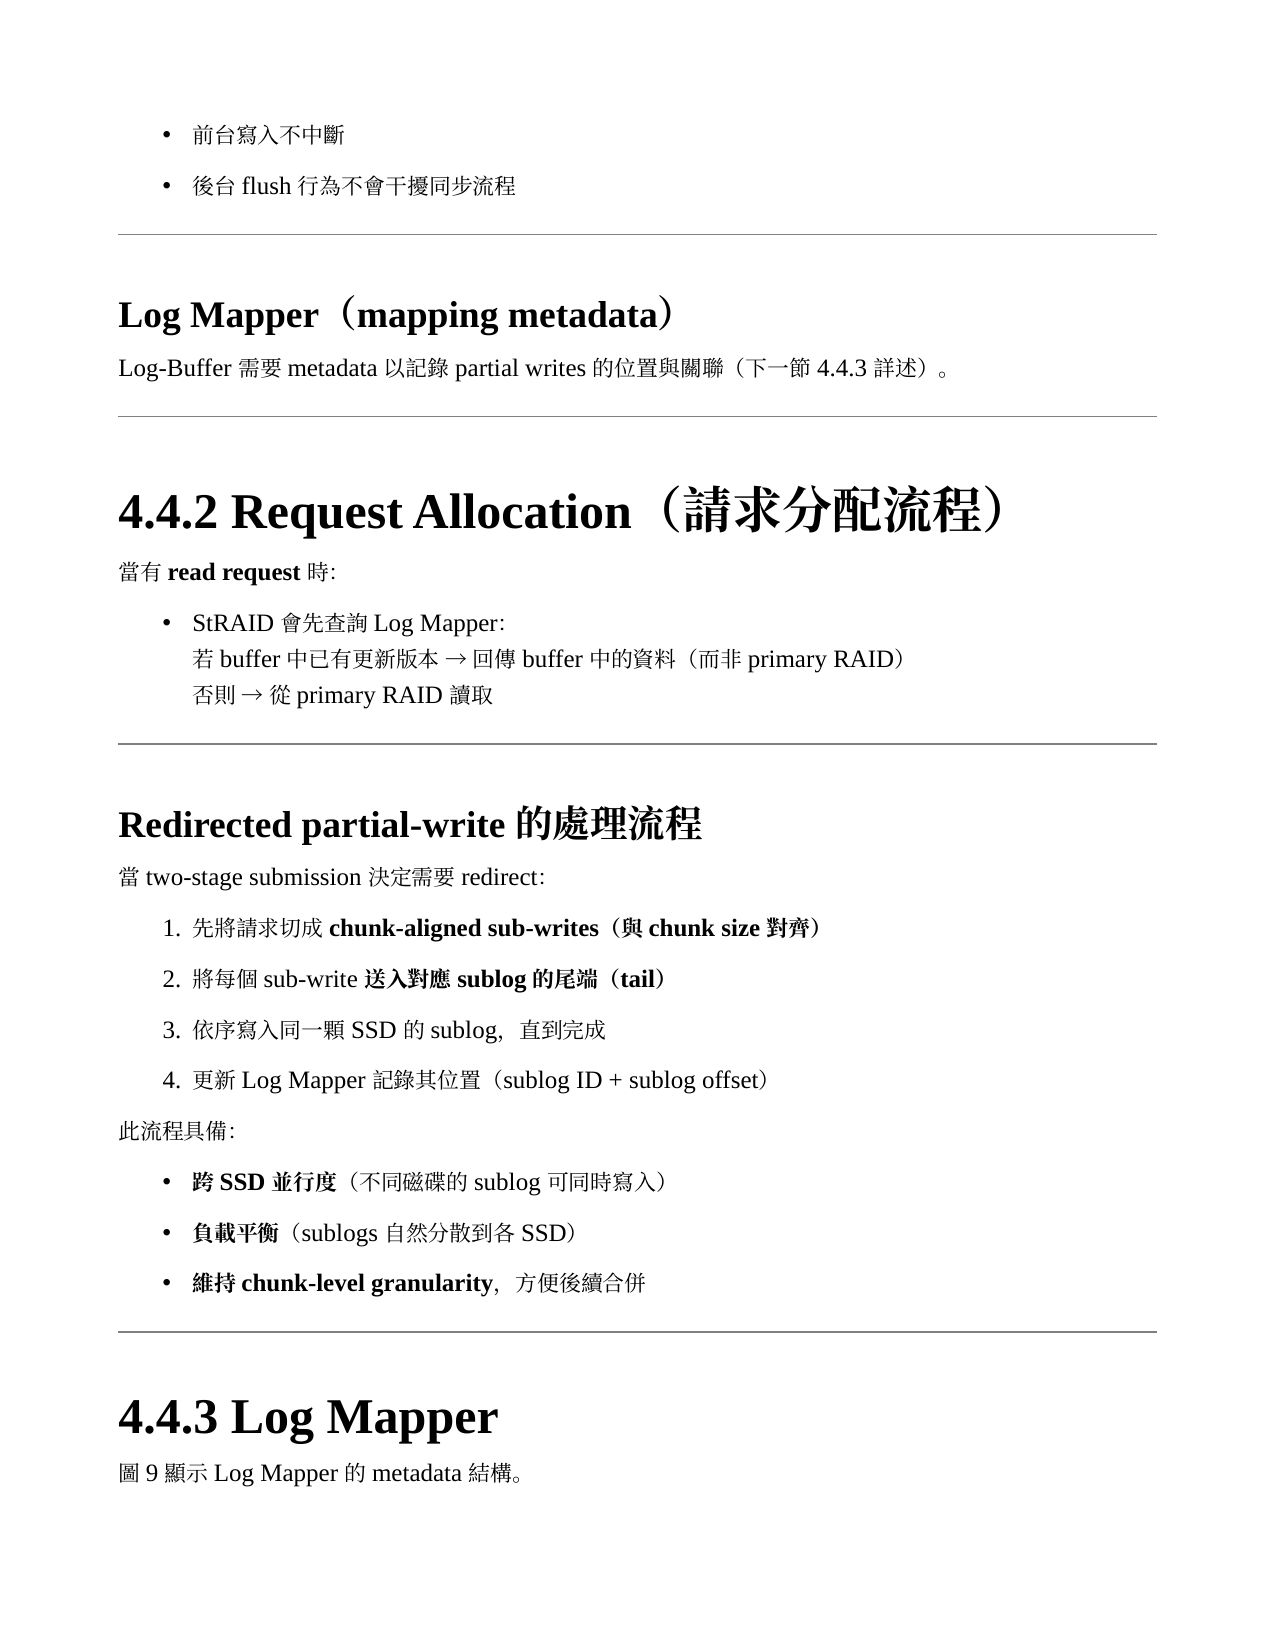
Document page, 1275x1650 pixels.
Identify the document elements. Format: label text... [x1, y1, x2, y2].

subtitle 4.4.2 Request Allocation（請求分配流程） [118, 471, 1157, 543]
text 圖 9 顯示 Log Mapper 的 metadata 結構。 [118, 1456, 1157, 1488]
subtitle Redirected partial-write 的處理流程 [118, 794, 1157, 848]
text Log-Buffer 需要 metadata 以記錄 partial writes 的位置與關聯（下一節 4.4.3 詳述）。 [118, 351, 1157, 382]
subtitle 4.4.3 Log Mapper [118, 1386, 1157, 1444]
list 後台 flush 行為不會干擾同步流程 [162, 169, 1157, 200]
list 負載平衡（sublogs 自然分散到各 SSD） [162, 1216, 1157, 1247]
list 依序寫入同一顆 SSD 的 sublog，直到完成 [162, 1013, 1157, 1044]
text 此流程具備： [118, 1114, 1157, 1146]
list 前台寫入不中斷 [162, 118, 1157, 149]
subtitle Log Mapper（mapping metadata） [118, 285, 1157, 338]
list 更新 Log Mapper 記錄其位置（sublog ID + sublog offset） [162, 1063, 1157, 1095]
text 當有 read request 時： [118, 555, 1157, 587]
list 跨 SSD 並行度（不同磁碟的 sublog 可同時寫入） [162, 1165, 1157, 1196]
list 先將請求切成 chunk-aligned sub-writes（與 chunk size 對齊） [162, 911, 1157, 943]
text 當 two-stage submission 決定需要 redirect： [118, 861, 1157, 892]
list 將每個 sub-write 送入對應 sublog 的尾端（tail） [162, 962, 1157, 993]
list StRAID 會先查詢 Log Mapper： 若 buffer 中已有更新版本 → 回傳 buffer 中的資料（而非 primary RAID） 否則 → 從 primary RAID 讀取 [162, 606, 1157, 710]
list 維持 chunk-level granularity，方便後續合併 [162, 1266, 1157, 1298]
